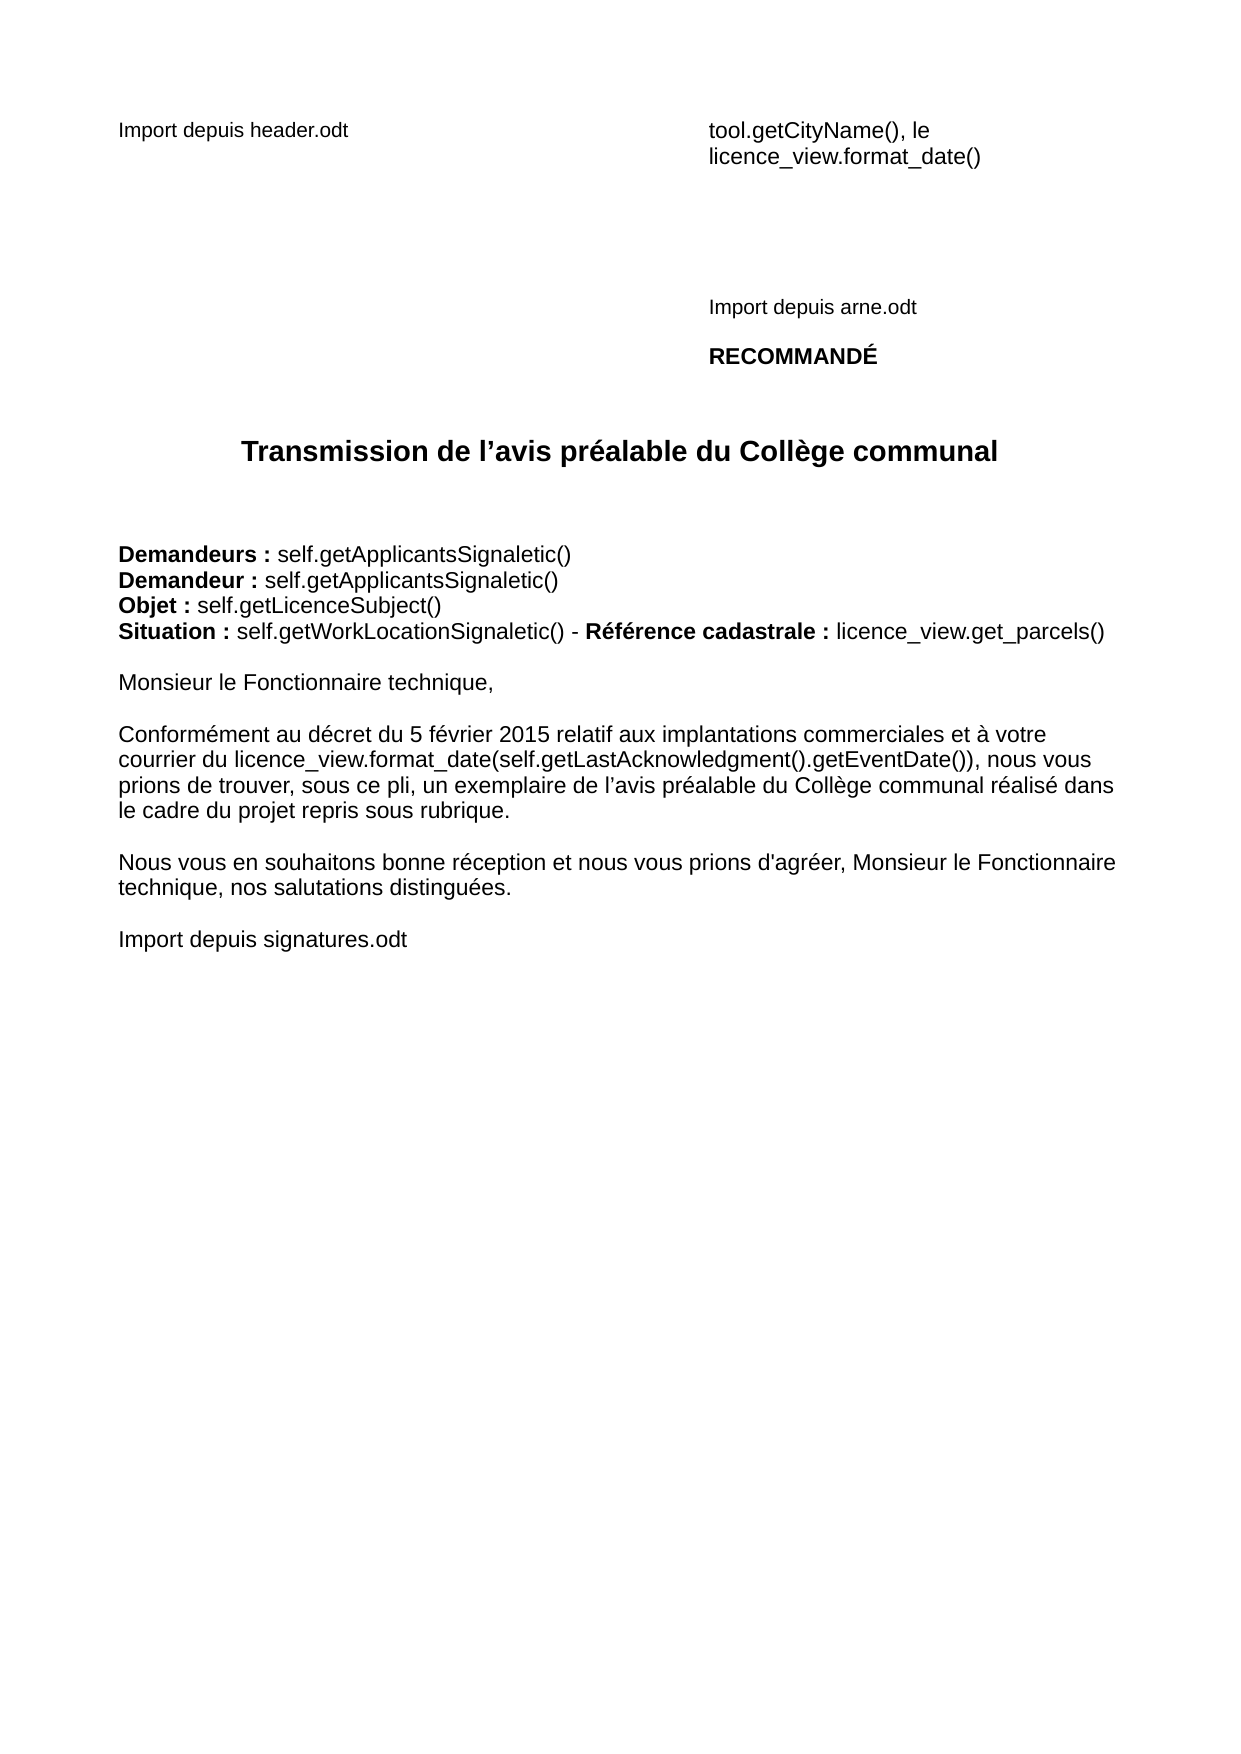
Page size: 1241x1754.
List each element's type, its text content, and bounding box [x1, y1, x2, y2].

table_header Import depuis header.odt [118, 118, 708, 370]
text Demandeur : self.getApplicantsSignaletic() [118, 568, 1122, 593]
text Conformément au décret du 5 février 2015 relatif aux implantations commerciales et à votre courrier du licence_view.format_date(self.getLastAcknowledgment().getEventDate()), nous vous prions de trouver, sous ce pli, un exemplaire de l’avis préalable du Collège communal réalisé dans le cadre du projet repris sous rubrique. [118, 721, 1122, 824]
title Transmission de l’avis préalable du Collège communal [118, 435, 1122, 467]
text Objet : self.getLicenceSubject() [118, 593, 1122, 619]
text Demandeurs : self.getApplicantsSignaletic() [118, 542, 1122, 568]
table_header tool.getCityName(), le licence_view.format_date() Import depuis arne.odt RECOMMANDÉ [709, 118, 1123, 370]
text Nous vous en souhaitons bonne réception et nous vous prions d'agréer, Monsieur le Fonctionnaire technique, nos salutations distinguées. [118, 849, 1122, 901]
text Import depuis signatures.odt [118, 926, 1122, 952]
text Situation : self.getWorkLocationSignaletic() - Référence cadastrale : licence_view.get_parcels() [118, 619, 1122, 644]
text Monsieur le Fonctionnaire technique, [118, 670, 1122, 696]
